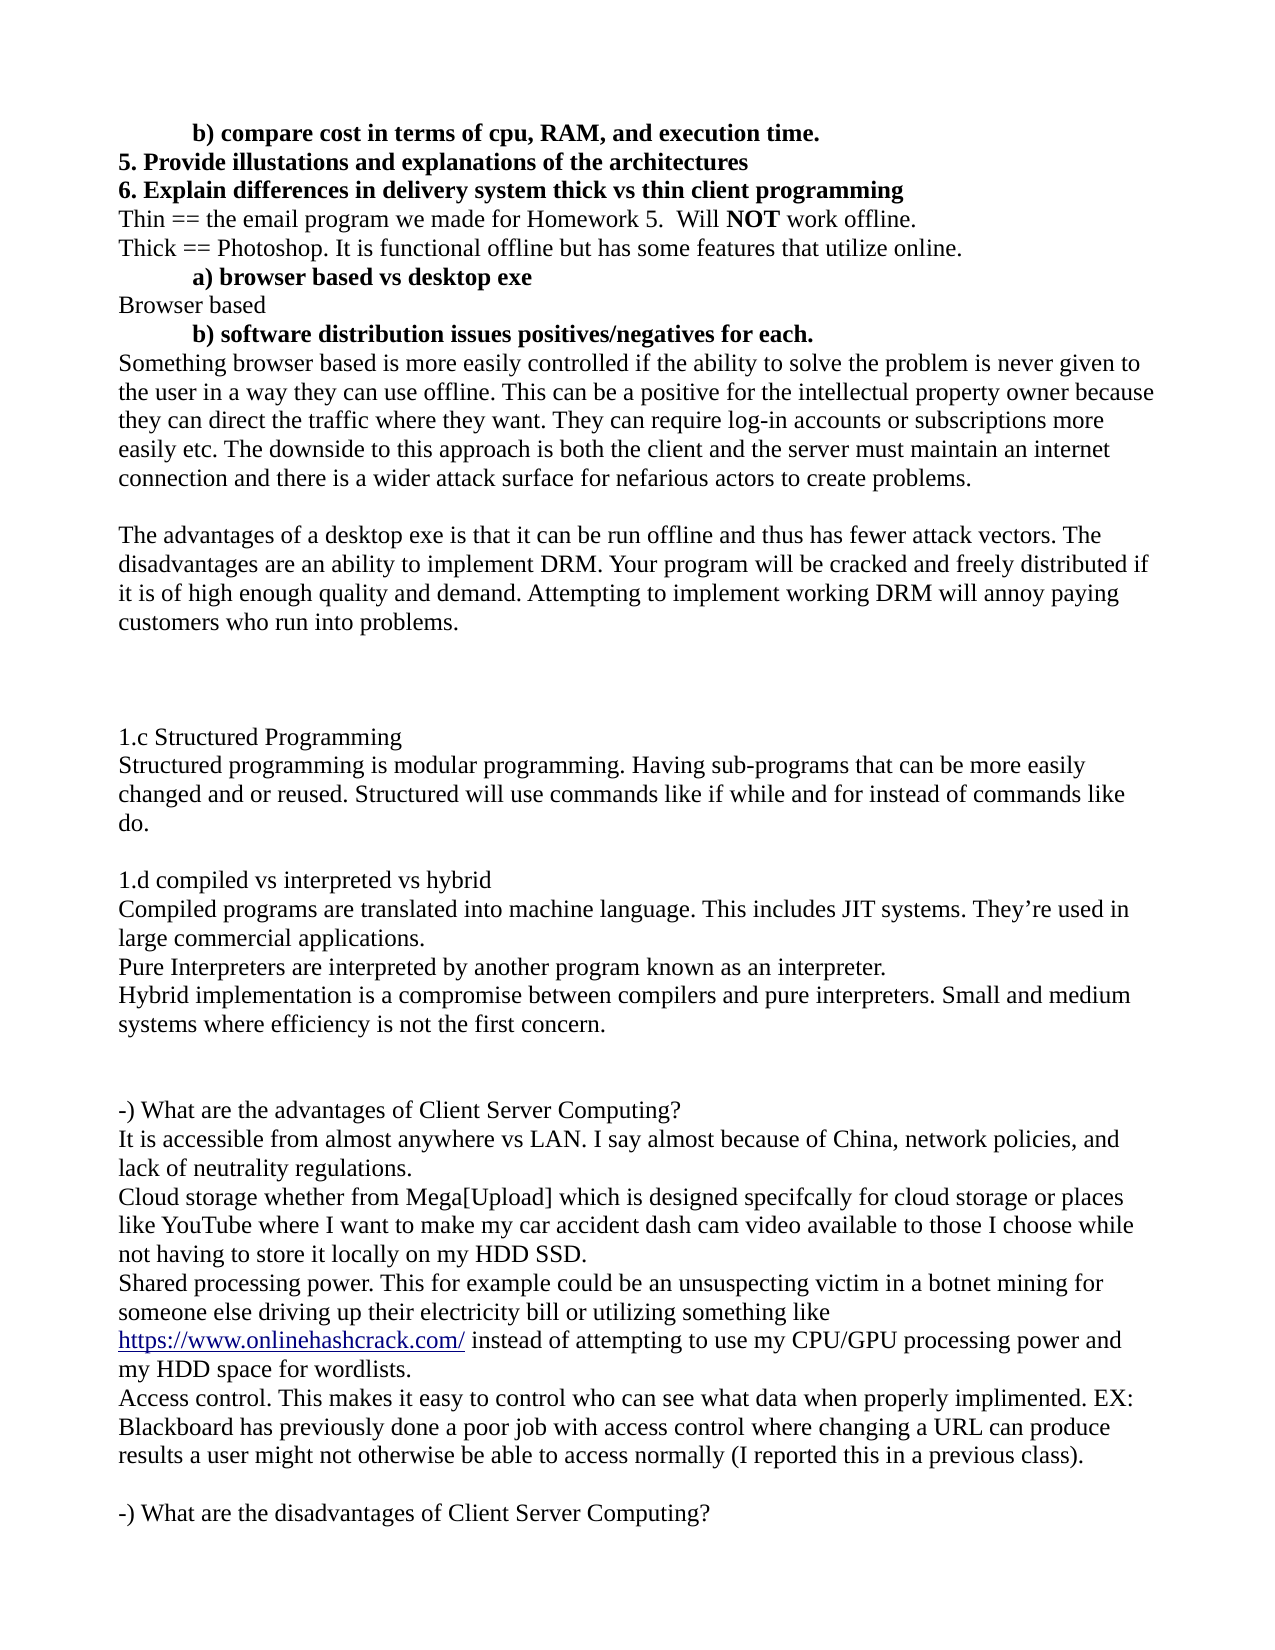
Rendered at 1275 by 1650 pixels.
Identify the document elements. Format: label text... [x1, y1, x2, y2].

text Hybrid implementation is a compromise between compilers and pure interpreters. Small and medium systems where efficiency is not the first concern. [118, 981, 1157, 1038]
text -) What are the disadvantages of Client Server Computing? [118, 1498, 1157, 1527]
text Compiled programs are translated into machine language. This includes JIT systems. They’re used in large commercial applications. Pure Interpreters are interpreted by another program known as an interpreter. [118, 894, 1157, 981]
text 6. Explain differences in delivery system thick vs thin client programming [118, 176, 1157, 204]
text It is accessible from almost anywhere vs LAN. I say almost because of China, network policies, and lack of neutrality regulations. [118, 1124, 1157, 1182]
text Cloud storage whether from Mega[Upload] which is designed specifcally for cloud storage or places like YouTube where I want to make my car accident dash cam video available to those I choose while not having to store it locally on my HDD SSD. Shared processing power. This for example could be an unsuspecting victim in a botnet mining for someone else driving up their electricity bill or utilizing something like https://www.onlinehashcrack.com/ instead of attempting to use my CPU/GPU processing power and my HDD space for wordlists. [118, 1182, 1157, 1383]
text Browser based b) software distribution issues positives/negatives for each. [118, 291, 1157, 348]
text Access control. This makes it easy to control who can see what data when properly implimented. EX: Blackboard has previously done a poor job with access control where changing a URL can produce results a user might not otherwise be able to access normally (I reported this in a previous class). [118, 1383, 1157, 1469]
text b) compare cost in terms of cpu, RAM, and execution time. [118, 118, 1157, 147]
text -) What are the advantages of Client Server Computing? [118, 1096, 1157, 1124]
text 1.c Structured Programming [118, 722, 1157, 751]
text 1.d compiled vs interpreted vs hybrid [118, 866, 1157, 894]
text Something browser based is more easily controlled if the ability to solve the problem is never given to the user in a way they can use offline. This can be a positive for the intellectual property owner because they can direct the traffic where they want. They can require log-in accounts or subscriptions more easily etc. The downside to this approach is both the client and the server must maintain an internet connection and there is a wider attack surface for nefarious actors to create problems. [118, 348, 1157, 492]
text Thin == the email program we made for Homework 5. Will NOT work offline. Thick == Photoshop. It is functional offline but has some features that utilize online. a) browser based vs desktop exe [118, 204, 1157, 291]
text Structured programming is modular programming. Having sub-programs that can be more easily changed and or reused. Structured will use commands like if while and for instead of commands like do. [118, 751, 1157, 837]
text 5. Provide illustations and explanations of the architectures [118, 147, 1157, 176]
text The advantages of a desktop exe is that it can be run offline and thus has fewer attack vectors. The disadvantages are an ability to implement DRM. Your program will be cracked and freely distributed if it is of high enough quality and demand. Attempting to implement working DRM will annoy paying customers who run into problems. [118, 521, 1157, 636]
